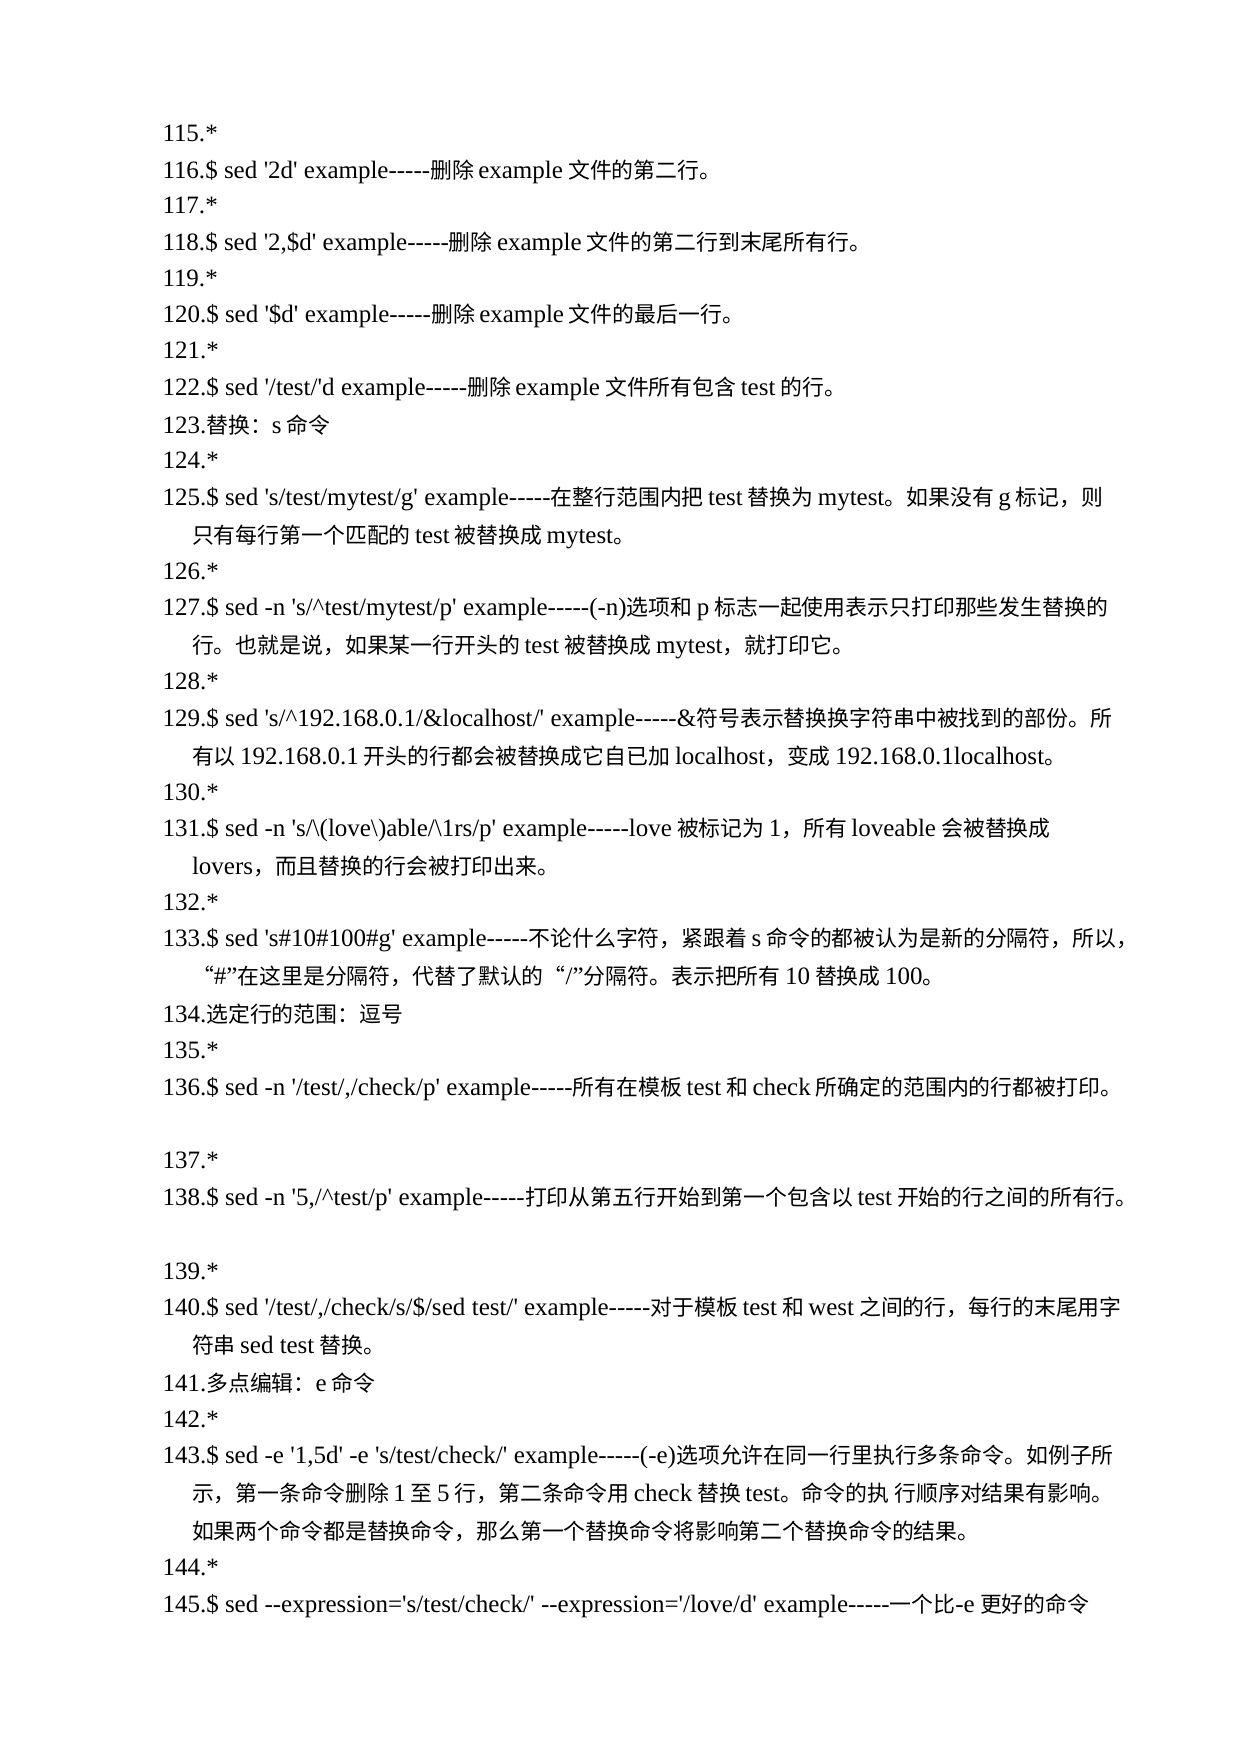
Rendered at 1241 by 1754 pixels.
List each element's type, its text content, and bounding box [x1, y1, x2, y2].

list $ sed '$d' example-----删除example文件的最后一行。 [162, 297, 1122, 329]
list * [162, 1035, 1122, 1064]
list * [162, 1404, 1122, 1433]
list $ sed -n 's/^test/mytest/p' example-----(-n)选项和p标志一起使用表示只打印那些发生替换的行。也就是说，如果某一行开头的test被替换成mytest，就打印它。 [162, 590, 1122, 660]
list * [162, 1256, 1122, 1284]
list 多点编辑：e命令 [162, 1366, 1122, 1398]
list $ sed '/test/'d example-----删除example文件所有包含test的行。 [162, 370, 1122, 401]
list $ sed -n '5,/^test/p' example-----打印从第五行开始到第一个包含以test开始的行之间的所有行。 [162, 1180, 1122, 1249]
list $ sed -e '1,5d' -e 's/test/check/' example-----(-e)选项允许在同一行里执行多条命令。如例子所示，第一条命令删除1至5行，第二条命令用check替换test。命令的执 行顺序对结果有影响。如果两个命令都是替换命令，那么第一个替换命令将影响第二个替换命令的结果。 [162, 1438, 1122, 1546]
list $ sed 's#10#100#g' example-----不论什么字符，紧跟着s命令的都被认为是新的分隔符，所以，“#”在这里是分隔符，代替了默认的“/”分隔符。表示把所有10替换成100。 [162, 921, 1122, 991]
list 替换：s命令 [162, 408, 1122, 439]
list * [162, 556, 1122, 585]
list * [162, 666, 1122, 695]
list $ sed 's/^192.168.0.1/&localhost/' example-----&符号表示替换换字符串中被找到的部份。所有以192.168.0.1开头的行都会被替换成它自已加 localhost，变成192.168.0.1localhost。 [162, 701, 1122, 770]
list * [162, 191, 1122, 219]
list * [162, 118, 1122, 147]
list * [162, 263, 1122, 292]
list 选定行的范围：逗号 [162, 997, 1122, 1029]
list $ sed 's/test/mytest/g' example-----在整行范围内把test替换为mytest。如果没有g标记，则只有每行第一个匹配的test被替换成mytest。 [162, 480, 1122, 550]
list $ sed '/test/,/check/s/$/sed test/' example-----对于模板test和west之间的行，每行的末尾用字符串sed test替换。 [162, 1290, 1122, 1360]
list $ sed -n 's/\(love\)able/\1rs/p' example-----love被标记为1，所有loveable会被替换成lovers，而且替换的行会被打印出来。 [162, 811, 1122, 881]
list * [162, 335, 1122, 364]
list * [162, 446, 1122, 474]
list $ sed -n '/test/,/check/p' example-----所有在模板test和check所确定的范围内的行都被打印。 [162, 1069, 1122, 1139]
list * [162, 777, 1122, 805]
list * [162, 887, 1122, 916]
list $ sed --expression='s/test/check/' --expression='/love/d' example-----一个比-e更好的命令 [162, 1587, 1122, 1618]
list $ sed '2d' example-----删除example文件的第二行。 [162, 153, 1122, 184]
list * [162, 1145, 1122, 1174]
list $ sed '2,$d' example-----删除example文件的第二行到末尾所有行。 [162, 225, 1122, 257]
list * [162, 1552, 1122, 1581]
